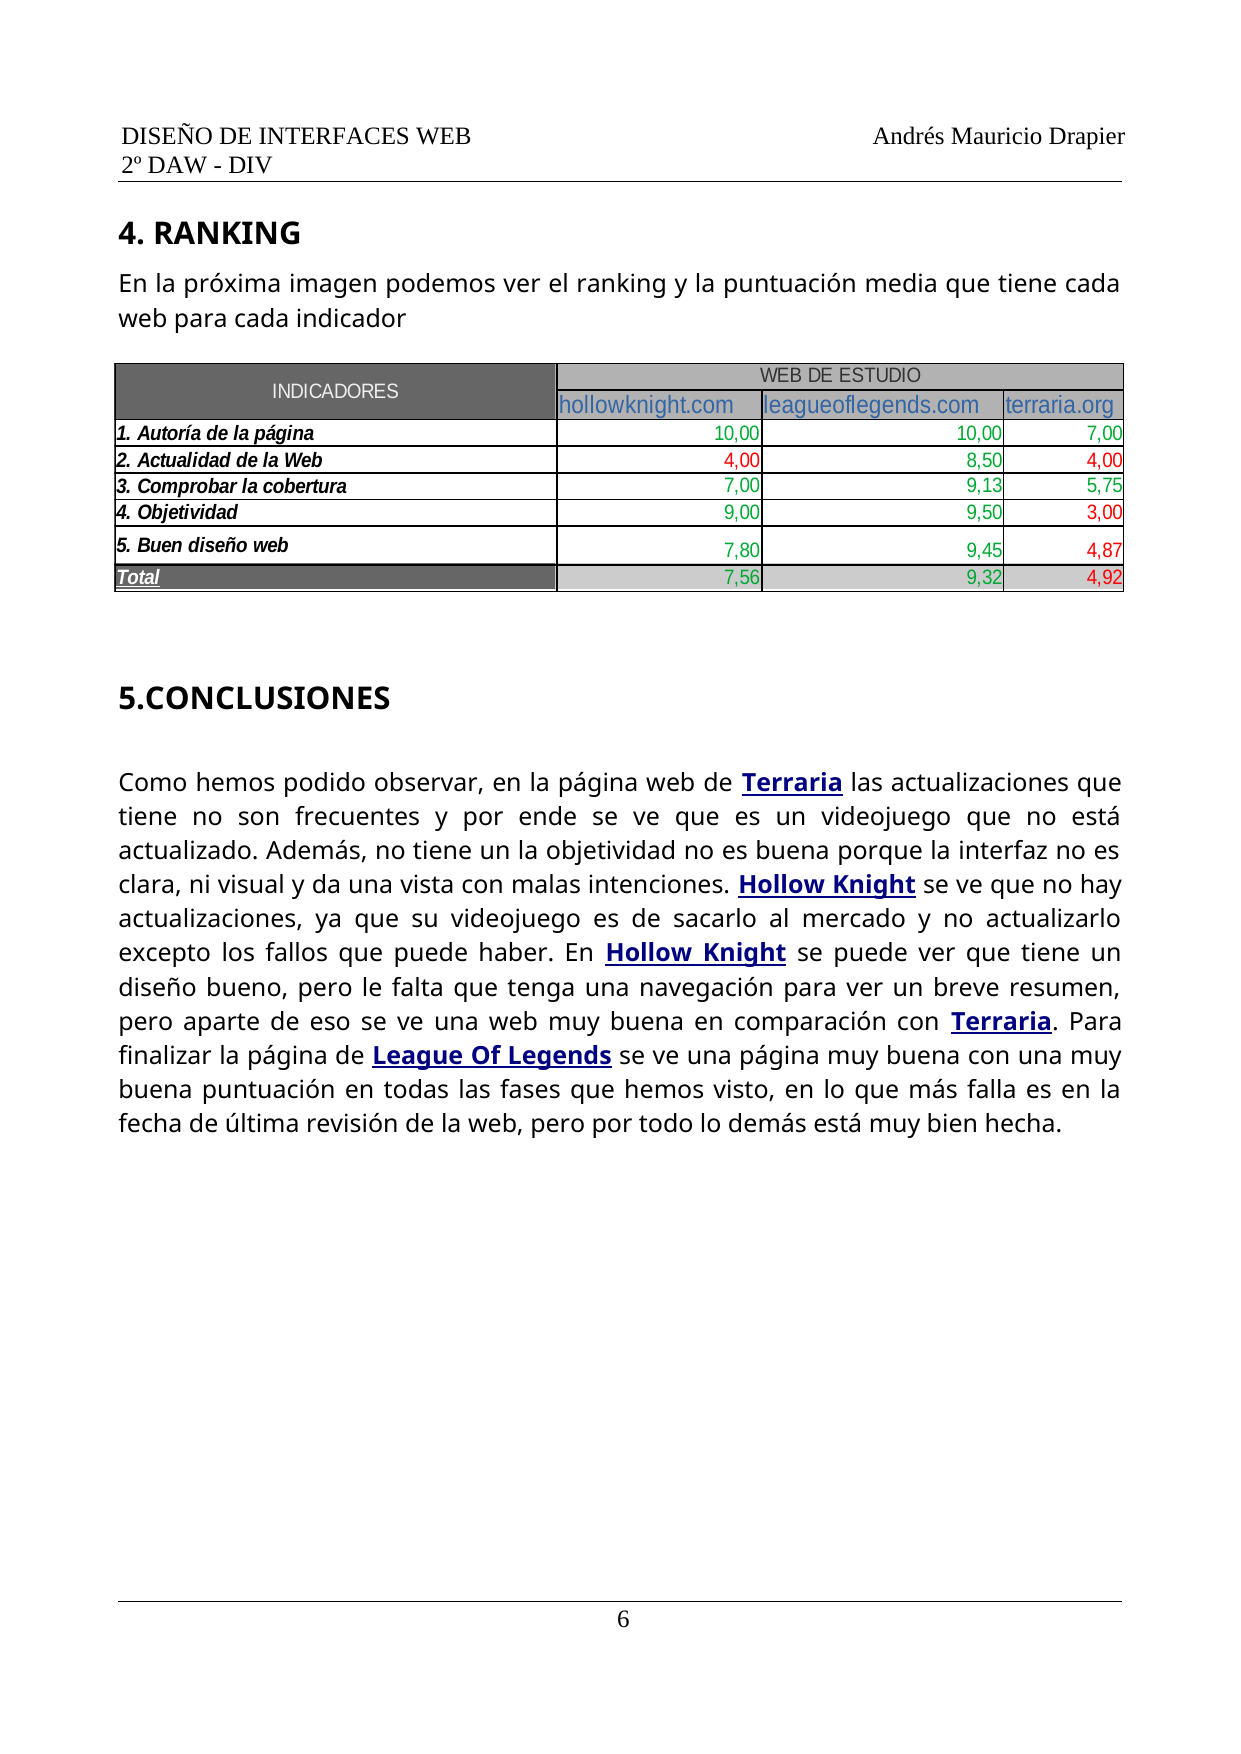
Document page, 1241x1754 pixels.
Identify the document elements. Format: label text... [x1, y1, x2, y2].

text En la próxima imagen podemos ver el ranking y la puntuación media que tiene cada web para cada indicador [118, 266, 1122, 334]
text Como hemos podido observar, en la página web de Terraria las actualizaciones que tiene no son frecuentes y por ende se ve que es un videojuego que no está actualizado. Además, no tiene un la objetividad no es buena porque la interfaz no es clara, ni visual y da una vista con malas intenciones. Hollow Knight se ve que no hay actualizaciones, ya que su videojuego es de sacarlo al mercado y no actualizarlo excepto los fallos que puede haber. En Hollow Knight se puede ver que tiene un diseño bueno, pero le falta que tenga una navegación para ver un breve resumen, pero aparte de eso se ve una web muy buena en comparación con Terraria. Para finalizar la página de League Of Legends se ve una página muy buena con una muy buena puntuación en todas las fases que hemos visto, en lo que más falla es en la fecha de última revisión de la web, pero por todo lo demás está muy bien hecha. [118, 765, 1122, 1139]
subtitle 5.CONCLUSIONES [118, 676, 1122, 718]
subtitle 4. RANKING [118, 211, 1122, 254]
